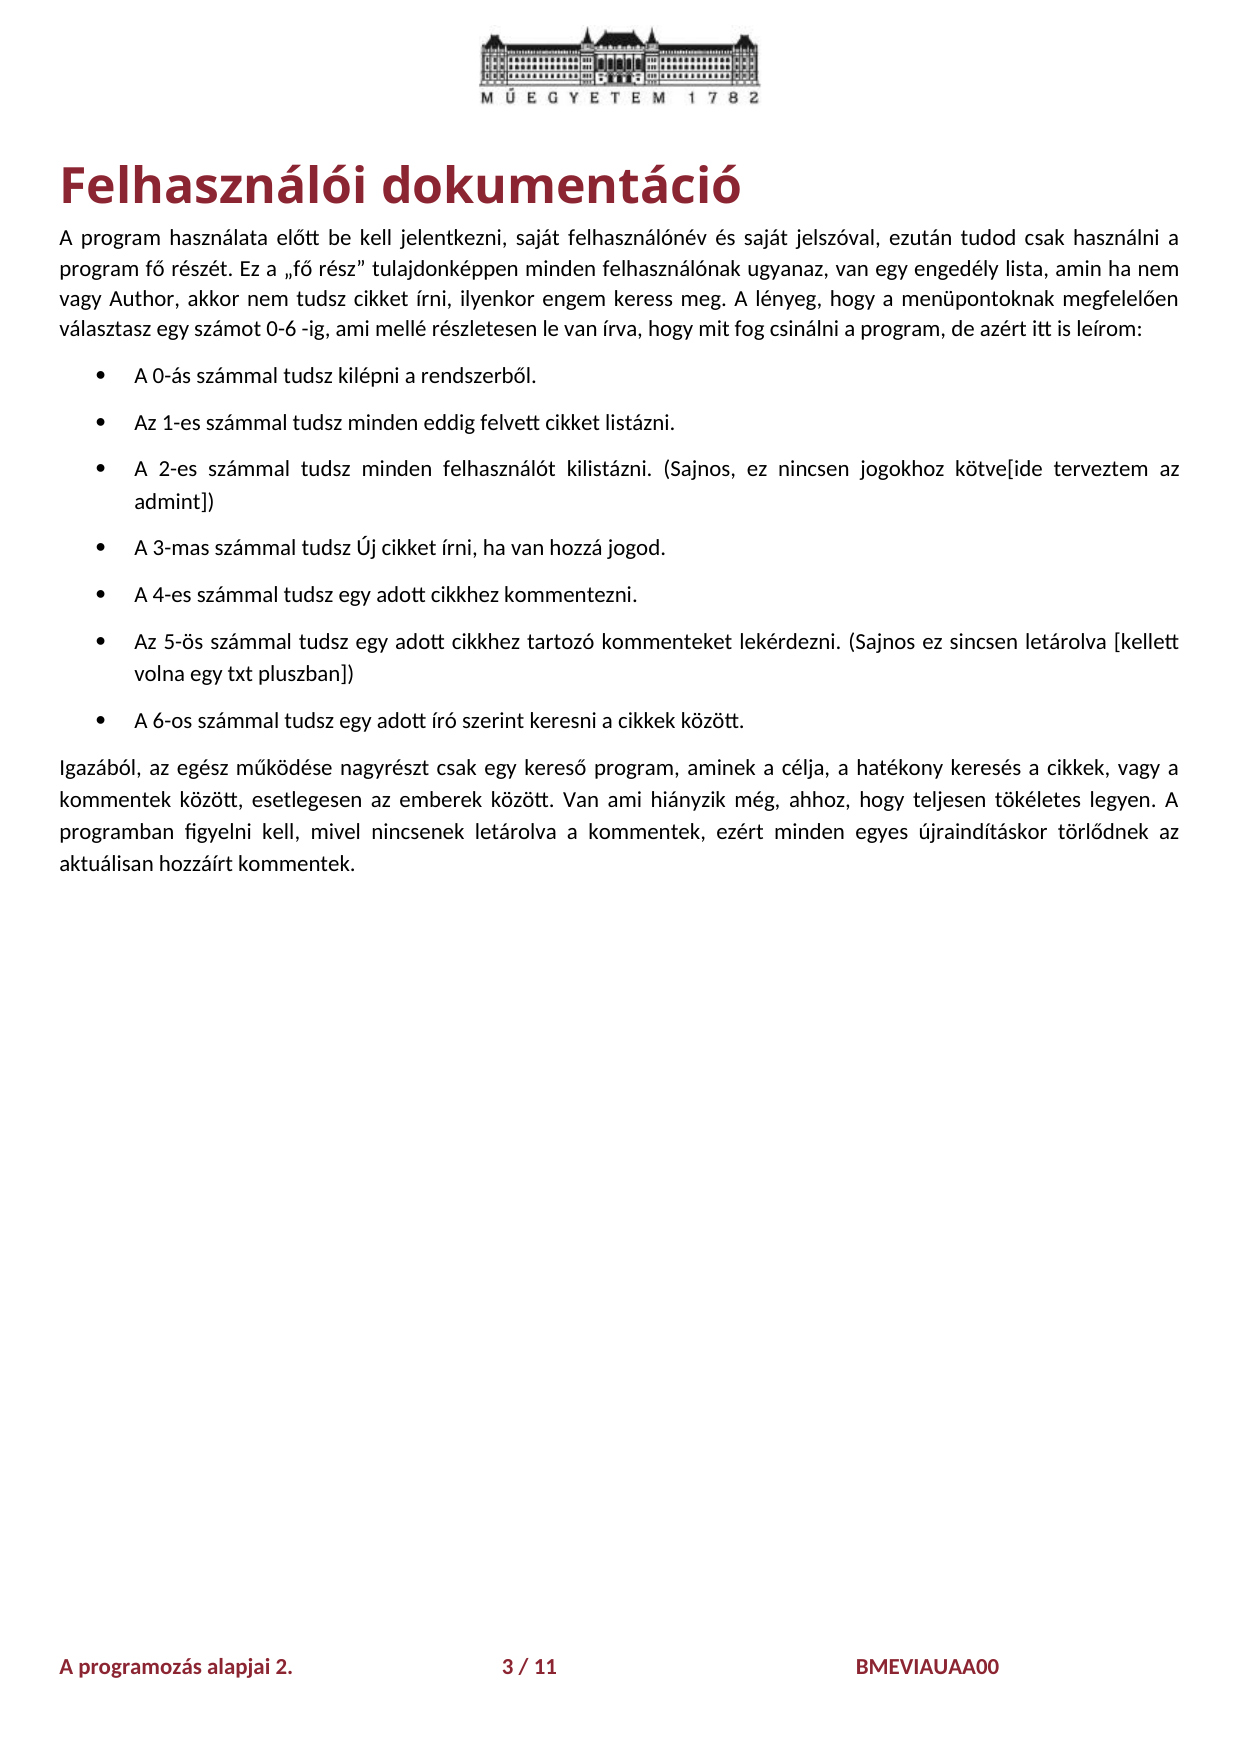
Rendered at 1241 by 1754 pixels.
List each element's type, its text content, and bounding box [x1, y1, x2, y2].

list A 4-es számmal tudsz egy adott cikkhez kommentezni. [97, 580, 1181, 608]
list A 2-es számmal tudsz minden felhasználót kilistázni. (Sajnos, ez nincsen jogokhoz kötve[ide terveztem az admint]) [97, 454, 1181, 515]
subtitle Felhasználói dokumentáció [59, 150, 1181, 218]
list A 6-os számmal tudsz egy adott író szerint keresni a cikkek között. [97, 706, 1181, 734]
list Az 1-es számmal tudsz minden eddig felvett cikket listázni. [97, 408, 1181, 436]
list Az 5-ös számmal tudsz egy adott cikkhez tartozó kommenteket lekérdezni. (Sajnos ez sincsen letárolva [kellett volna egy txt pluszban]) [97, 627, 1181, 687]
list A 0-ás számmal tudsz kilépni a rendszerből. [97, 361, 1181, 389]
list A 3-mas számmal tudsz Új cikket írni, ha van hozzá jogod. [97, 533, 1181, 562]
text Igazából, az egész működése nagyrészt csak egy kereső program, aminek a célja, a hatékony keresés a cikkek, vagy a kommentek között, esetlegesen az emberek között. Van ami hiányzik még, ahhoz, hogy teljesen tökéletes legyen. A programban figyelni kell, mivel nincsenek letárolva a kommentek, ezért minden egyes újraindításkor törlődnek az aktuálisan hozzáírt kommentek. [59, 753, 1181, 877]
text A program használata előtt be kell jelentkezni, saját felhasználónév és saját jelszóval, ezután tudod csak használni a program fő részét. Ez a „fő rész” tulajdonképpen minden felhasználónak ugyanaz, van egy engedély lista, amin ha nem vagy Author, akkor nem tudsz cikket írni, ilyenkor engem keress meg. A lényeg, hogy a menüpontoknak megfelelően választasz egy számot 0-6 -ig, ami mellé részletesen le van írva, hogy mit fog csinálni a program, de azért itt is leírom: [59, 223, 1181, 342]
picture [478, 25, 762, 107]
